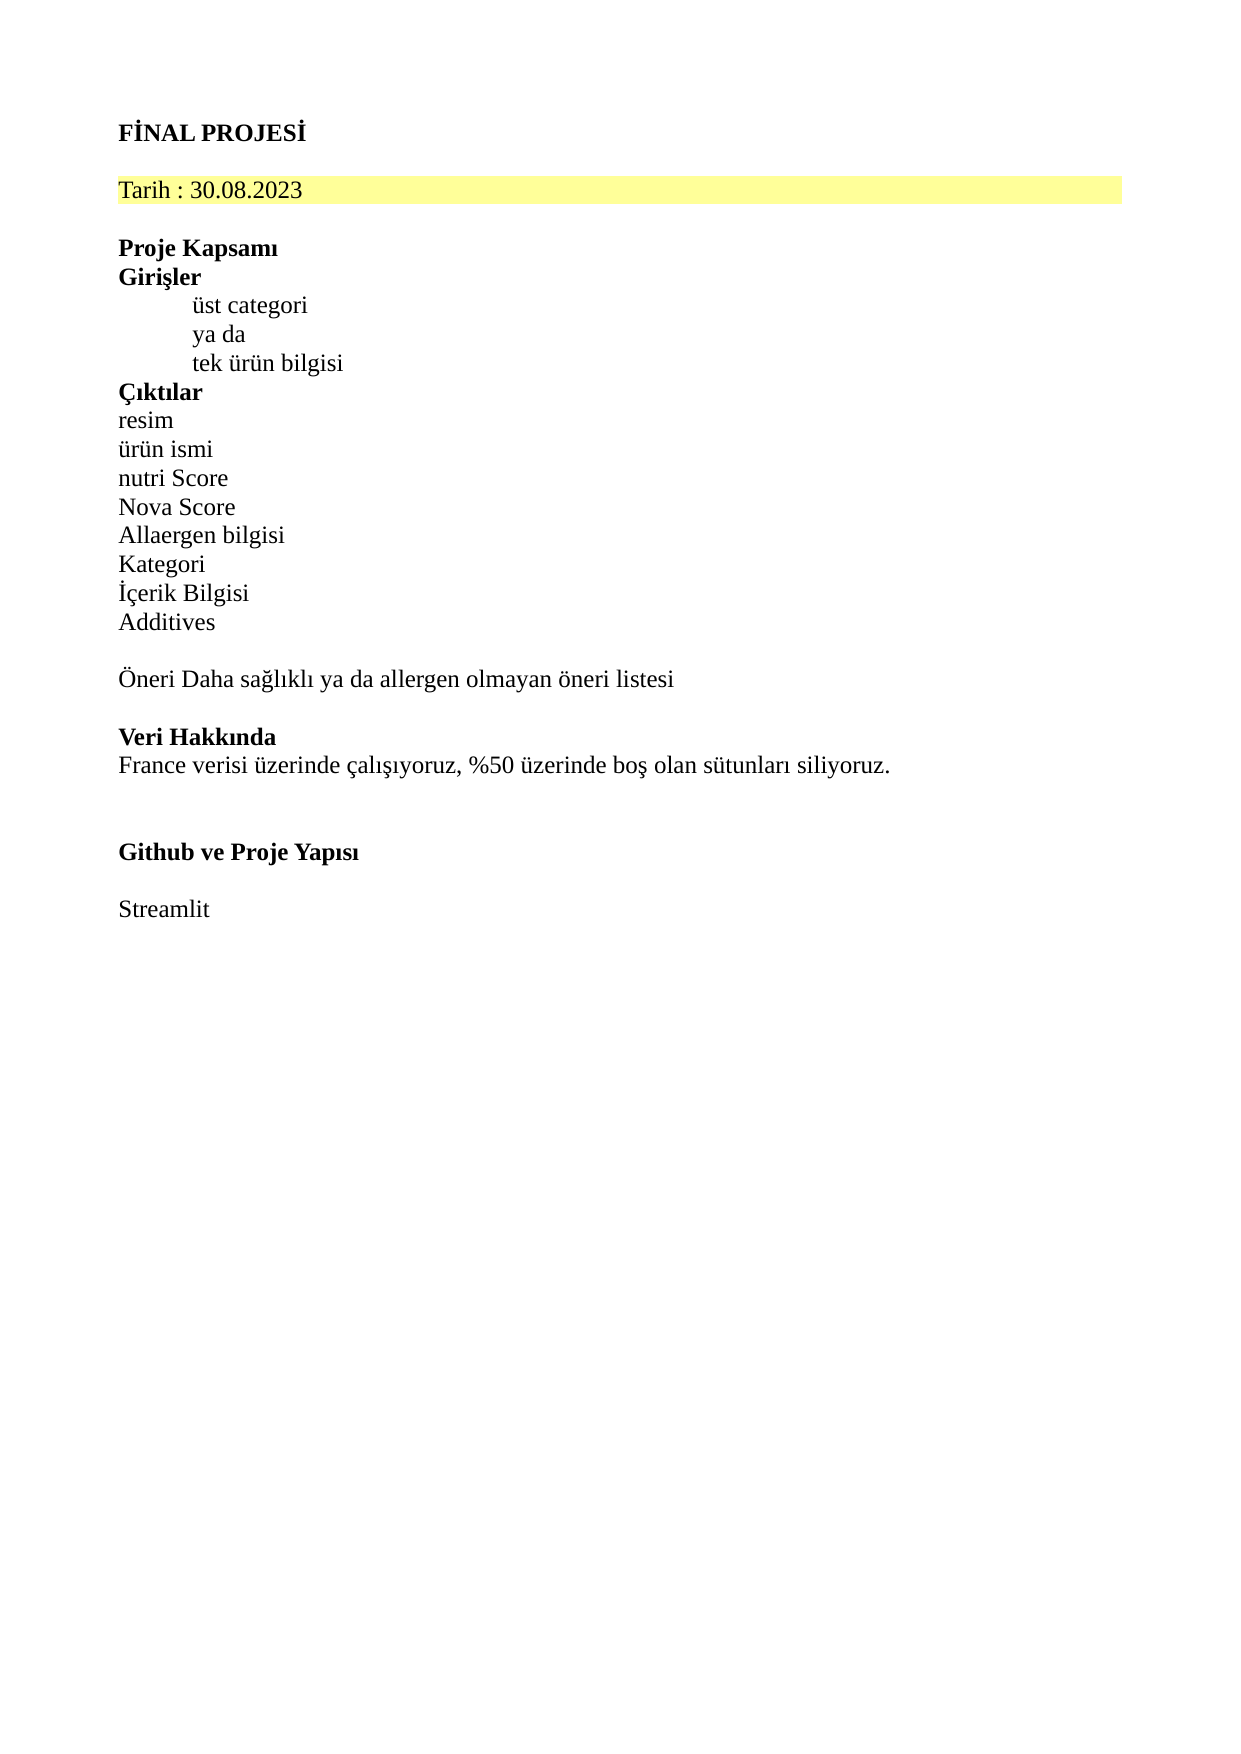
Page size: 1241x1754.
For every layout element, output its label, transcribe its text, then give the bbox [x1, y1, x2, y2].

text tek ürün bilgisi [118, 348, 1122, 377]
text FİNAL PROJESİ [118, 118, 1122, 147]
text Github ve Proje Yapısı [118, 837, 1122, 866]
text Nova Score [118, 492, 1122, 521]
text Öneri Daha sağlıklı ya da allergen olmayan öneri listesi [118, 664, 1122, 693]
text Proje Kapsamı [118, 233, 1122, 262]
text Streamlit [118, 894, 1122, 923]
text Çıktılar [118, 377, 1122, 406]
text Tarih : 30.08.2023 [118, 176, 1122, 204]
text nutri Score [118, 463, 1122, 492]
text resim [118, 406, 1122, 434]
text ürün ismi [118, 434, 1122, 463]
text Girişler [118, 262, 1122, 291]
text üst categori [118, 291, 1122, 319]
text Kategori [118, 549, 1122, 578]
text France verisi üzerinde çalışıyoruz, %50 üzerinde boş olan sütunları siliyoruz. [118, 751, 1122, 779]
text ya da [118, 319, 1122, 348]
text Additives [118, 607, 1122, 636]
text İçerik Bilgisi [118, 578, 1122, 607]
text Veri Hakkında [118, 722, 1122, 751]
text Allaergen bilgisi [118, 521, 1122, 549]
